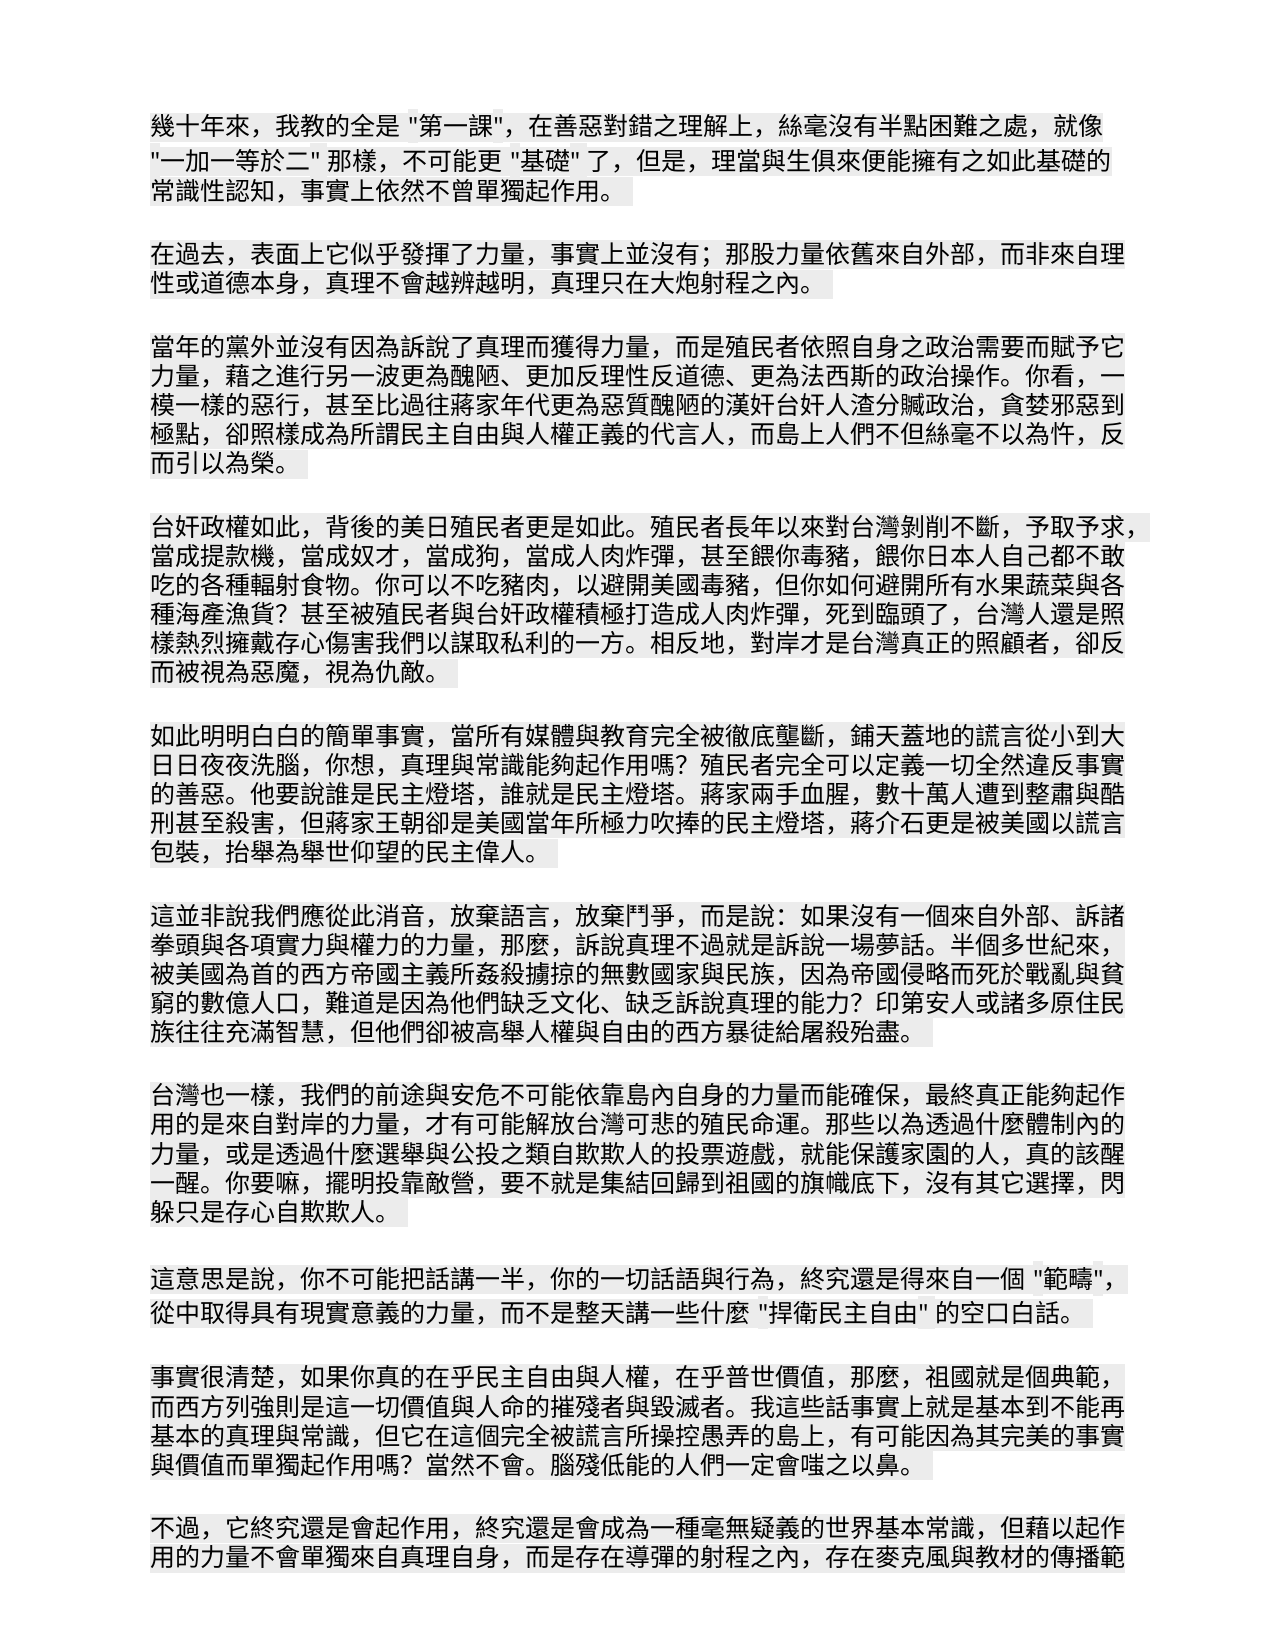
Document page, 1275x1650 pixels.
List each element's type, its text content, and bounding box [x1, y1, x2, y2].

text 面對人性醜陋，面對理性之低能，我常有一種 "被淹沒"、滅頂 (overwhelmed) 的絕望感，我懷疑在這人性與理性被徹底扭曲的小島上，語言到底還有多少訴說的意義？ 幾十年來，我教的全是 "第一課"，在善惡對錯之理解上，絲毫沒有半點困難之處，就像 "一加一等於二" 那樣，不可能更 "基礎" 了，但是，理當與生俱來便能擁有之如此基礎的常識性認知，事實上依然不曾單獨起作用。 在過去，表面上它似乎發揮了力量，事實上並沒有；那股力量依舊來自外部，而非來自理性或道德本身，真理不會越辨越明，真理只在大炮射程之內。 當年的黨外並沒有因為訴說了真理而獲得力量，而是殖民者依照自身之政治需要而賦予它力量，藉之進行另一波更為醜陋、更加反理性反道德、更為法西斯的政治操作。你看，一模一樣的惡行，甚至比過往蔣家年代更為惡質醜陋的漢奸台奸人渣分贓政治，貪婪邪惡到極點，卻照樣成為所謂民主自由與人權正義的代言人，而島上人們不但絲毫不以為忤，反而引以為榮。 台奸政權如此，背後的美日殖民者更是如此。殖民者長年以來對台灣剝削不斷，予取予求，當成提款機，當成奴才，當成狗，當成人肉炸彈，甚至餵你毒豬，餵你日本人自己都不敢吃的各種輻射食物。你可以不吃豬肉，以避開美國毒豬，但你如何避開所有水果蔬菜與各種海產漁貨？甚至被殖民者與台奸政權積極打造成人肉炸彈，死到臨頭了，台灣人還是照樣熱烈擁戴存心傷害我們以謀取私利的一方。相反地，對岸才是台灣真正的照顧者，卻反而被視為惡魔，視為仇敵。 如此明明白白的簡單事實，當所有媒體與教育完全被徹底壟斷，鋪天蓋地的謊言從小到大日日夜夜洗腦，你想，真理與常識能夠起作用嗎？殖民者完全可以定義一切全然違反事實的善惡。他要說誰是民主燈塔，誰就是民主燈塔。蔣家兩手血腥，數十萬人遭到整肅與酷刑甚至殺害，但蔣家王朝卻是美國當年所極力吹捧的民主燈塔，蔣介石更是被美國以謊言包裝，抬舉為舉世仰望的民主偉人。 這並非說我們應從此消音，放棄語言，放棄鬥爭，而是說：如果沒有一個來自外部、訴諸拳頭與各項實力與權力的力量，那麼，訴說真理不過就是訴說一場夢話。半個多世紀來，被美國為首的西方帝國主義所姦殺擄掠的無數國家與民族，因為帝國侵略而死於戰亂與貧窮的數億人口，難道是因為他們缺乏文化、缺乏訴說真理的能力？印第安人或諸多原住民族往往充滿智慧，但他們卻被高舉人權與自由的西方暴徒給屠殺殆盡。 台灣也一樣，我們的前途與安危不可能依靠島內自身的力量而能確保，最終真正能夠起作用的是來自對岸的力量，才有可能解放台灣可悲的殖民命運。那些以為透過什麼體制內的力量，或是透過什麼選舉與公投之類自欺欺人的投票遊戲，就能保護家園的人，真的該醒一醒。你要嘛，擺明投靠敵營，要不就是集結回歸到祖國的旗幟底下，沒有其它選擇，閃躲只是存心自欺欺人。 這意思是說，你不可能把話講一半，你的一切話語與行為，終究還是得來自一個 "範疇"，從中取得具有現實意義的力量，而不是整天講一些什麼 "捍衛民主自由" 的空口白話。 事實很清楚，如果你真的在乎民主自由與人權，在乎普世價值，那麼，祖國就是個典範，而西方列強則是這一切價值與人命的摧殘者與毀滅者。我這些話事實上就是基本到不能再基本的真理與常識，但它在這個完全被謊言所操控愚弄的島上，有可能因為其完美的事實與價值而單獨起作用嗎？當然不會。腦殘低能的人們一定會嗤之以鼻。 不過，它終究還是會起作用，終究還是會成為一種毫無疑義的世界基本常識，但藉以起作用的力量不會單獨來自真理自身，而是存在導彈的射程之內，存在麥克風與教材的傳播範圍，存在強大的經濟實力底下。 [150, 75, 1125, 1573]
